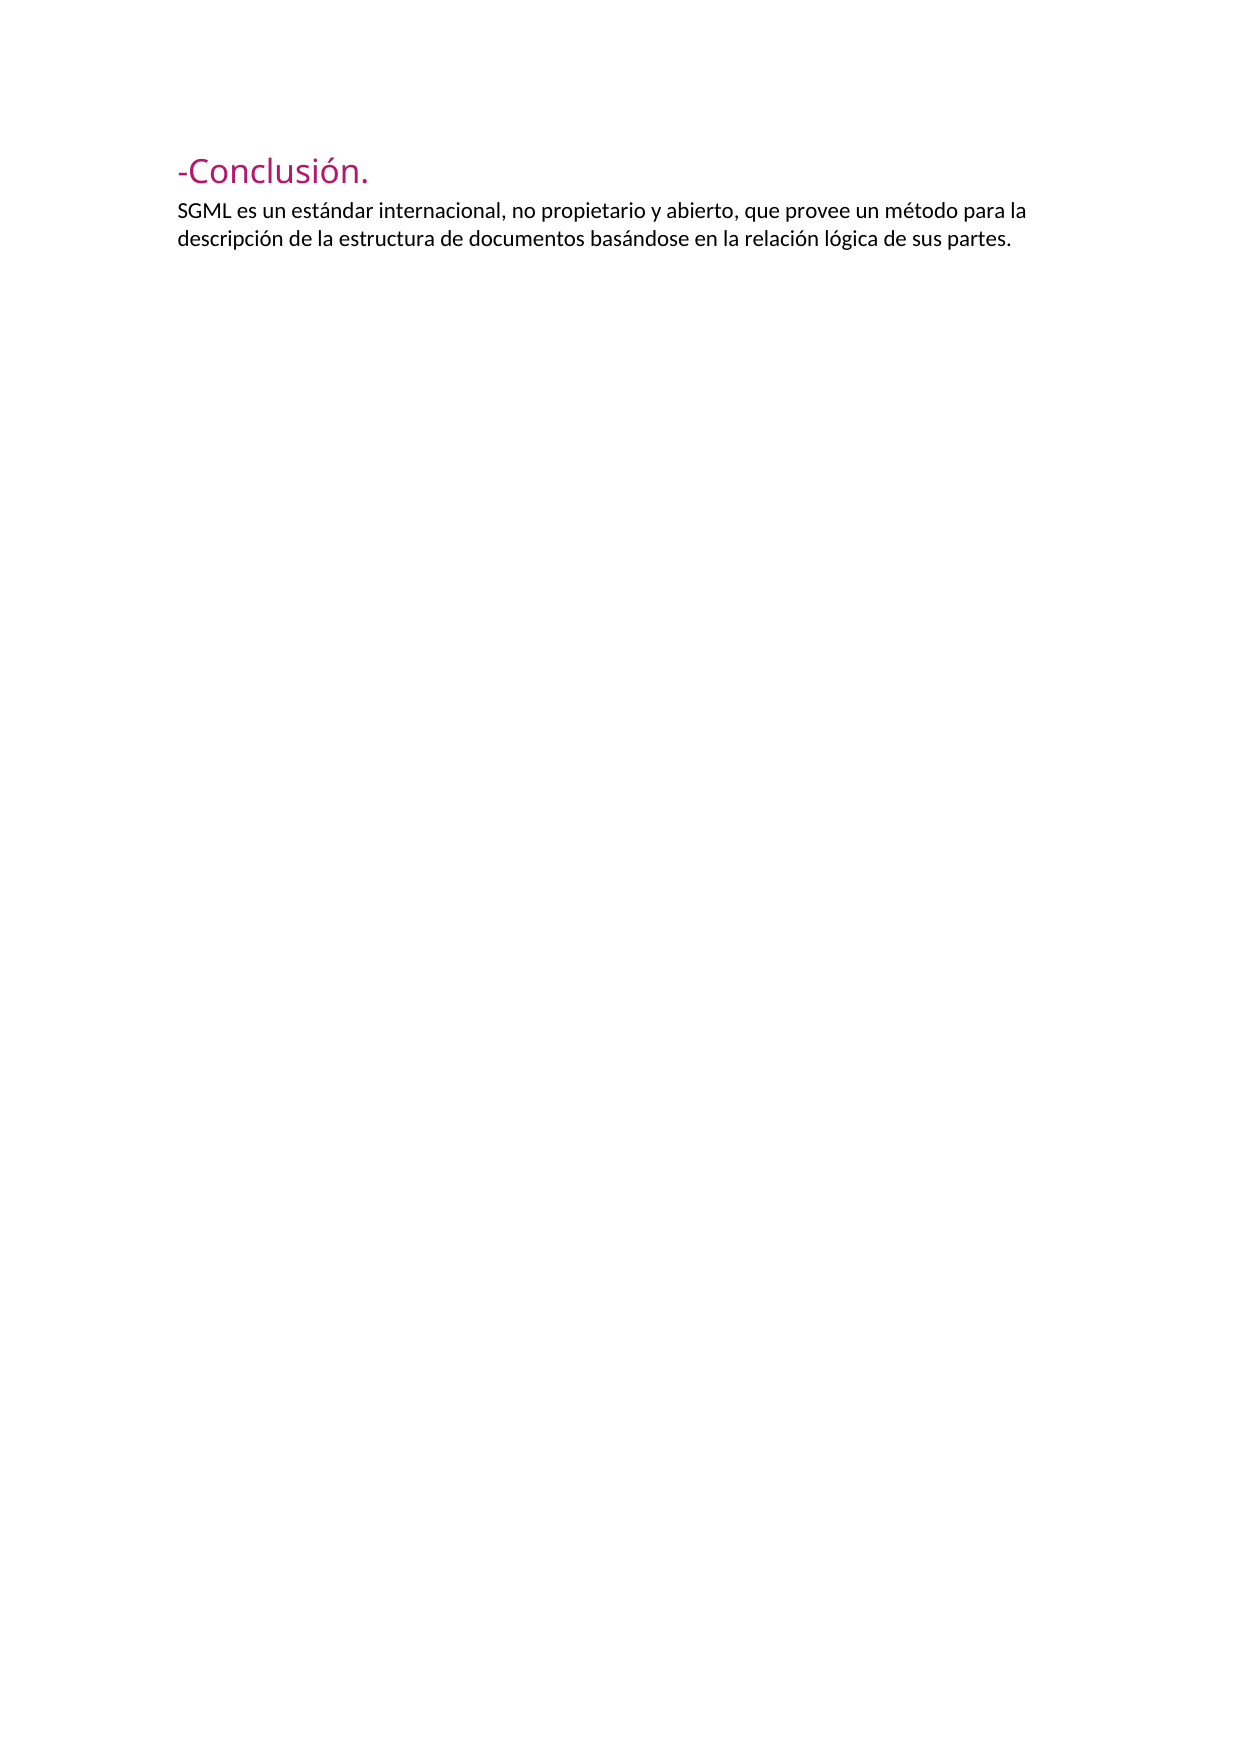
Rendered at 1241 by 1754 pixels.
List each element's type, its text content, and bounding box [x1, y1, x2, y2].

subtitle -Conclusión. [177, 148, 1063, 193]
text SGML es un estándar internacional, no propietario y abierto, que provee un método para la descripción de la estructura de documentos basándose en la relación lógica de sus partes. [177, 196, 1063, 252]
